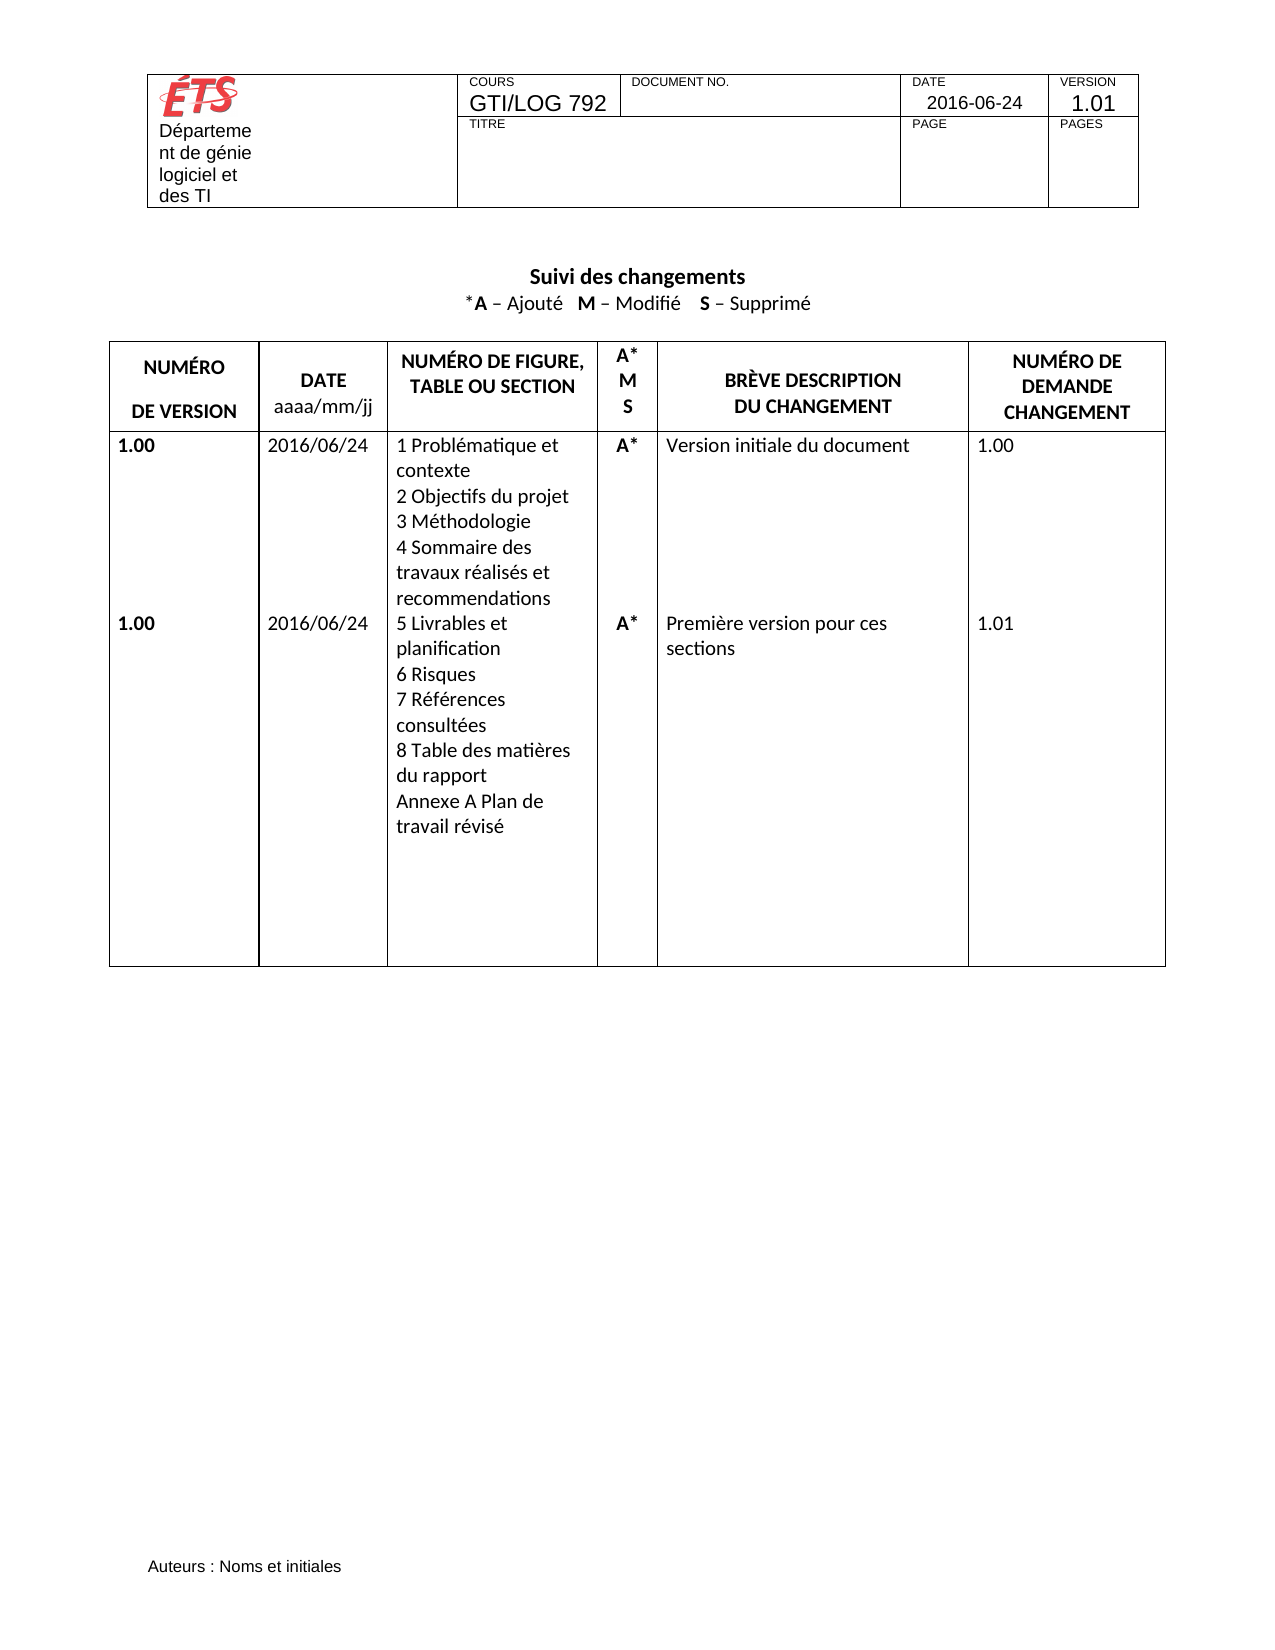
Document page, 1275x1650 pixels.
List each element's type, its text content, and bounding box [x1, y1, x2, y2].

table_cell [598, 890, 657, 915]
table_cell 1.01 [969, 610, 1165, 788]
table_cell [260, 864, 387, 890]
table_cell [110, 890, 258, 915]
table_cell 1.00 [110, 432, 258, 610]
table_cell [110, 788, 258, 839]
table_cell [110, 864, 258, 890]
table_cell [658, 839, 968, 864]
table_cell 2016/06/24 [260, 432, 387, 610]
table_cell A* [598, 610, 657, 788]
table_cell 1.00 [969, 432, 1165, 610]
table_header A* M S [598, 342, 657, 431]
table_cell [598, 915, 657, 941]
table_cell [969, 839, 1165, 864]
table_cell 1 Problématique et contexte 2 Objectifs du projet 3 Méthodologie 4 Sommaire des travaux réalisés et recommendations [388, 432, 597, 610]
table_header DATE aaaa/mm/jj [260, 342, 387, 431]
table_cell 2016/06/24 [260, 610, 387, 788]
table_header NUMÉRO DE DEMANDE CHANGEMENT [969, 342, 1165, 431]
table_cell [388, 890, 597, 915]
table_cell [598, 839, 657, 864]
picture [159, 75, 238, 117]
table_cell [110, 915, 258, 941]
table_cell [658, 788, 968, 839]
table_header NUMÉRO DE FIGURE, TABLE OU SECTION [388, 342, 597, 431]
table_cell [598, 788, 657, 839]
table_cell [969, 864, 1165, 890]
table_cell A* [598, 432, 657, 610]
table_cell [260, 941, 387, 966]
table_cell Première version pour ces sections [658, 610, 968, 788]
table_cell [658, 941, 968, 966]
table_cell [260, 890, 387, 915]
table_cell [598, 864, 657, 890]
table_cell Version initiale du document [658, 432, 968, 610]
table_cell [388, 839, 597, 864]
table_cell [598, 941, 657, 966]
table_cell [658, 864, 968, 890]
table_cell [969, 941, 1165, 966]
table_cell [658, 915, 968, 941]
table_cell [388, 915, 597, 941]
table_cell [110, 941, 258, 966]
table_cell [969, 915, 1165, 941]
table_cell 5 Livrables et planification 6 Risques 7 Références consultées 8 Table des matières du rapport [388, 610, 597, 788]
table_cell [260, 915, 387, 941]
text Suivi des changements [148, 262, 1127, 290]
table_cell [969, 788, 1165, 839]
table_cell [388, 864, 597, 890]
table_cell [969, 890, 1165, 915]
text *A – Ajouté M – Modifié S – Supprimé [148, 290, 1127, 316]
table_cell [658, 890, 968, 915]
table_cell [110, 839, 258, 864]
table_cell 1.00 [110, 610, 258, 788]
table_cell [388, 941, 597, 966]
table_header BRÈVE DESCRIPTION DU CHANGEMENT [658, 342, 968, 431]
table_cell [260, 788, 387, 839]
table_cell Annexe A Plan de travail révisé [388, 788, 597, 839]
table_header NUMÉRO DE VERSION [110, 342, 258, 431]
table_cell [260, 839, 387, 864]
